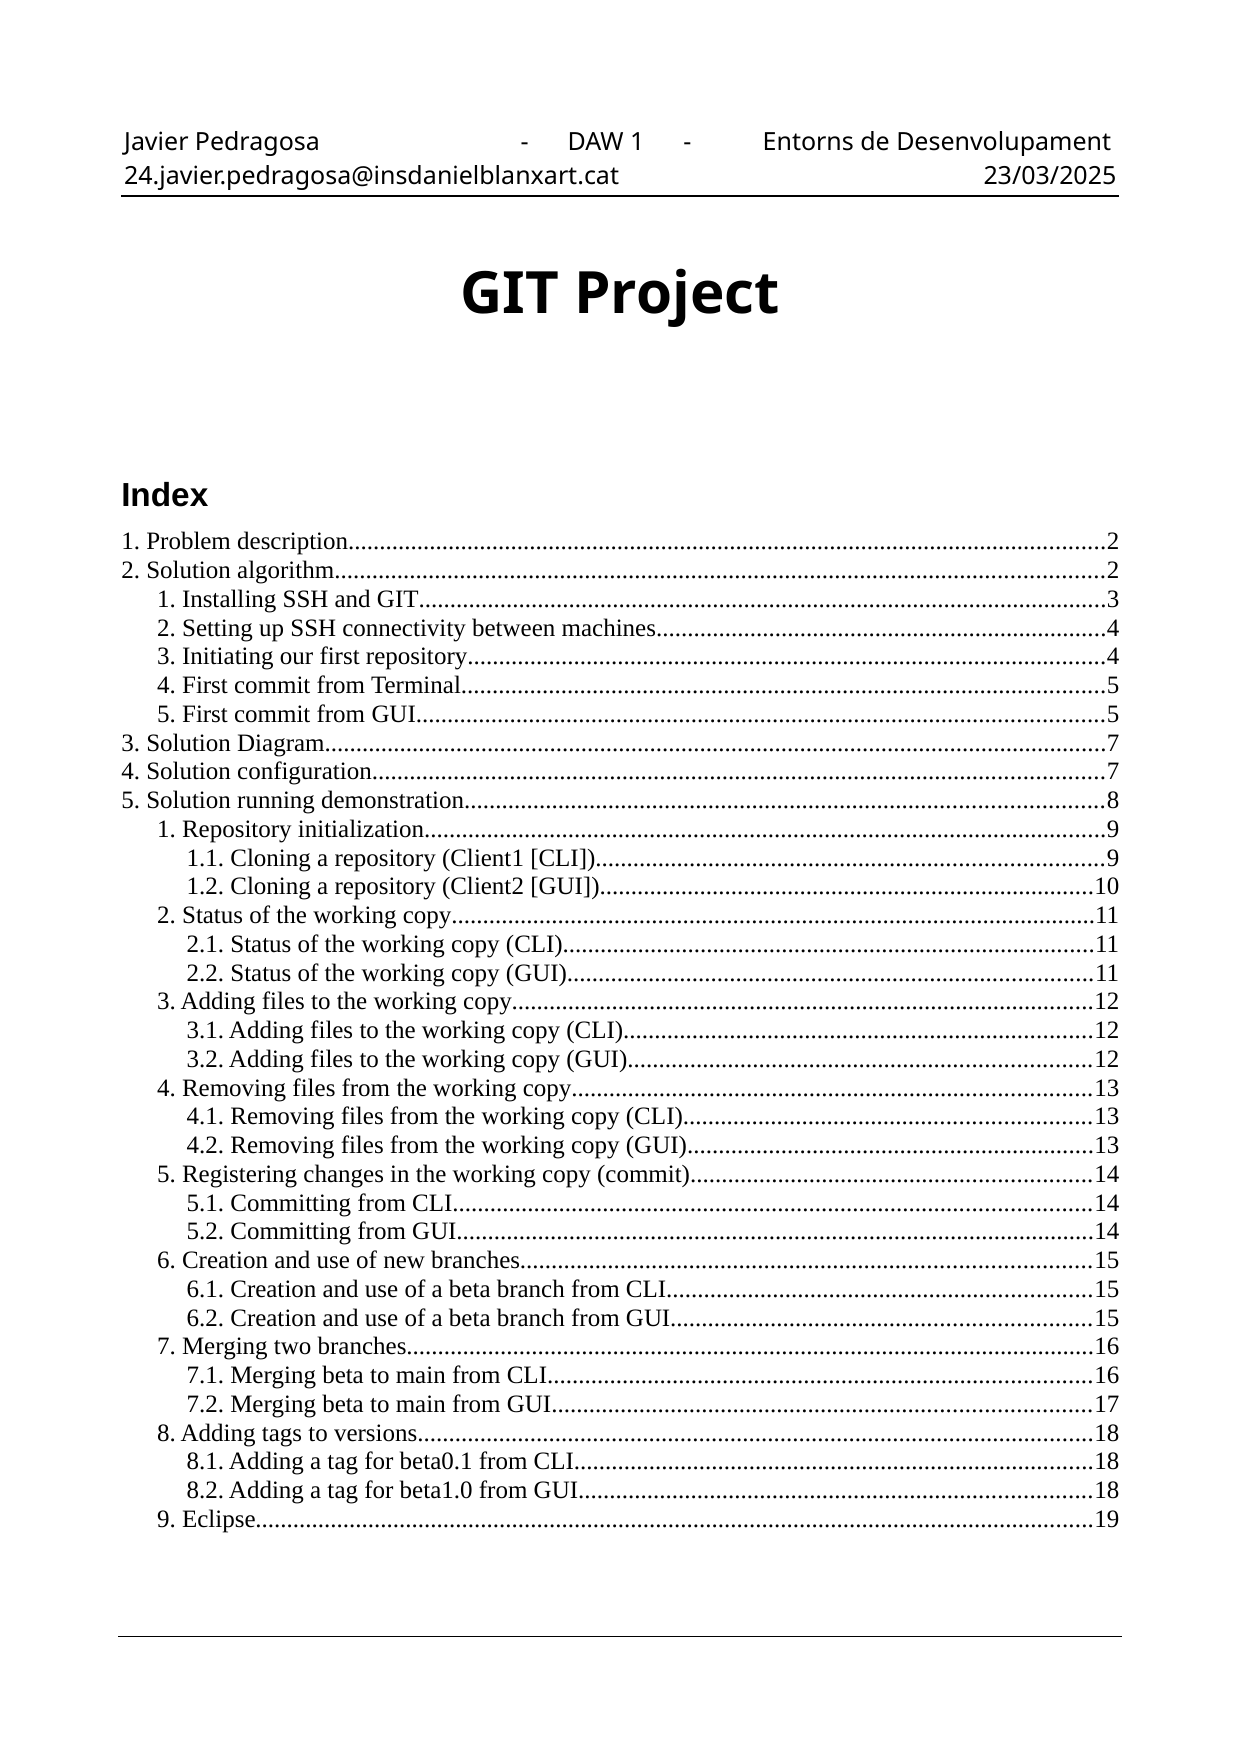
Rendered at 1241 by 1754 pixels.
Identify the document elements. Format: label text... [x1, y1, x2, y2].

title GIT Project [121, 251, 1119, 331]
text 1. Repository initialization 9 [151, 814, 1119, 843]
text 1.1. Cloning a repository (Client1 [CLI]) 9 [180, 843, 1119, 871]
text 4. First commit from Terminal 5 [151, 670, 1119, 699]
text 5. Registering changes in the working copy (commit) 14 [151, 1159, 1119, 1188]
text 4. Removing files from the working copy 13 [151, 1073, 1119, 1101]
text 5.1. Committing from CLI 14 [180, 1188, 1119, 1216]
text 2. Solution algorithm 2 [121, 555, 1119, 584]
text 8. Adding tags to versions 18 [151, 1418, 1119, 1446]
text 6. Creation and use of new branches 15 [151, 1245, 1119, 1274]
text 4.1. Removing files from the working copy (CLI) 13 [180, 1101, 1119, 1130]
text 1. Problem description 2 [121, 526, 1119, 555]
text 7.2. Merging beta to main from GUI 17 [180, 1389, 1119, 1418]
text 3.1. Adding files to the working copy (CLI) 12 [180, 1015, 1119, 1044]
text 4. Solution configuration 7 [121, 756, 1119, 785]
text 5. First commit from GUI 5 [151, 699, 1119, 728]
text 3.2. Adding files to the working copy (GUI) 12 [180, 1044, 1119, 1073]
text 5. Solution running demonstration 8 [121, 785, 1119, 814]
text 2.1. Status of the working copy (CLI) 11 [180, 929, 1119, 958]
text 4.2. Removing files from the working copy (GUI) 13 [180, 1130, 1119, 1159]
text 7. Merging two branches 16 [151, 1331, 1119, 1360]
text 1.2. Cloning a repository (Client2 [GUI]) 10 [180, 871, 1119, 900]
text 7.1. Merging beta to main from CLI 16 [180, 1360, 1119, 1389]
text 2. Setting up SSH connectivity between machines 4 [151, 613, 1119, 641]
text 6.1. Creation and use of a beta branch from CLI 15 [180, 1274, 1119, 1303]
text 9. Eclipse 19 [151, 1504, 1119, 1533]
text 1. Installing SSH and GIT 3 [151, 584, 1119, 613]
text 3. Solution Diagram 7 [121, 728, 1119, 756]
text 5.2. Committing from GUI 14 [180, 1216, 1119, 1245]
text 3. Initiating our first repository 4 [151, 641, 1119, 670]
text 6.2. Creation and use of a beta branch from GUI 15 [180, 1303, 1119, 1331]
text 8.1. Adding a tag for beta0.1 from CLI 18 [180, 1446, 1119, 1475]
text 2.2. Status of the working copy (GUI) 11 [180, 958, 1119, 986]
text 8.2. Adding a tag for beta1.0 from GUI 18 [180, 1475, 1119, 1504]
text 2. Status of the working copy 11 [151, 900, 1119, 929]
text 3. Adding files to the working copy 12 [151, 986, 1119, 1015]
subtitle Index [121, 476, 1119, 514]
